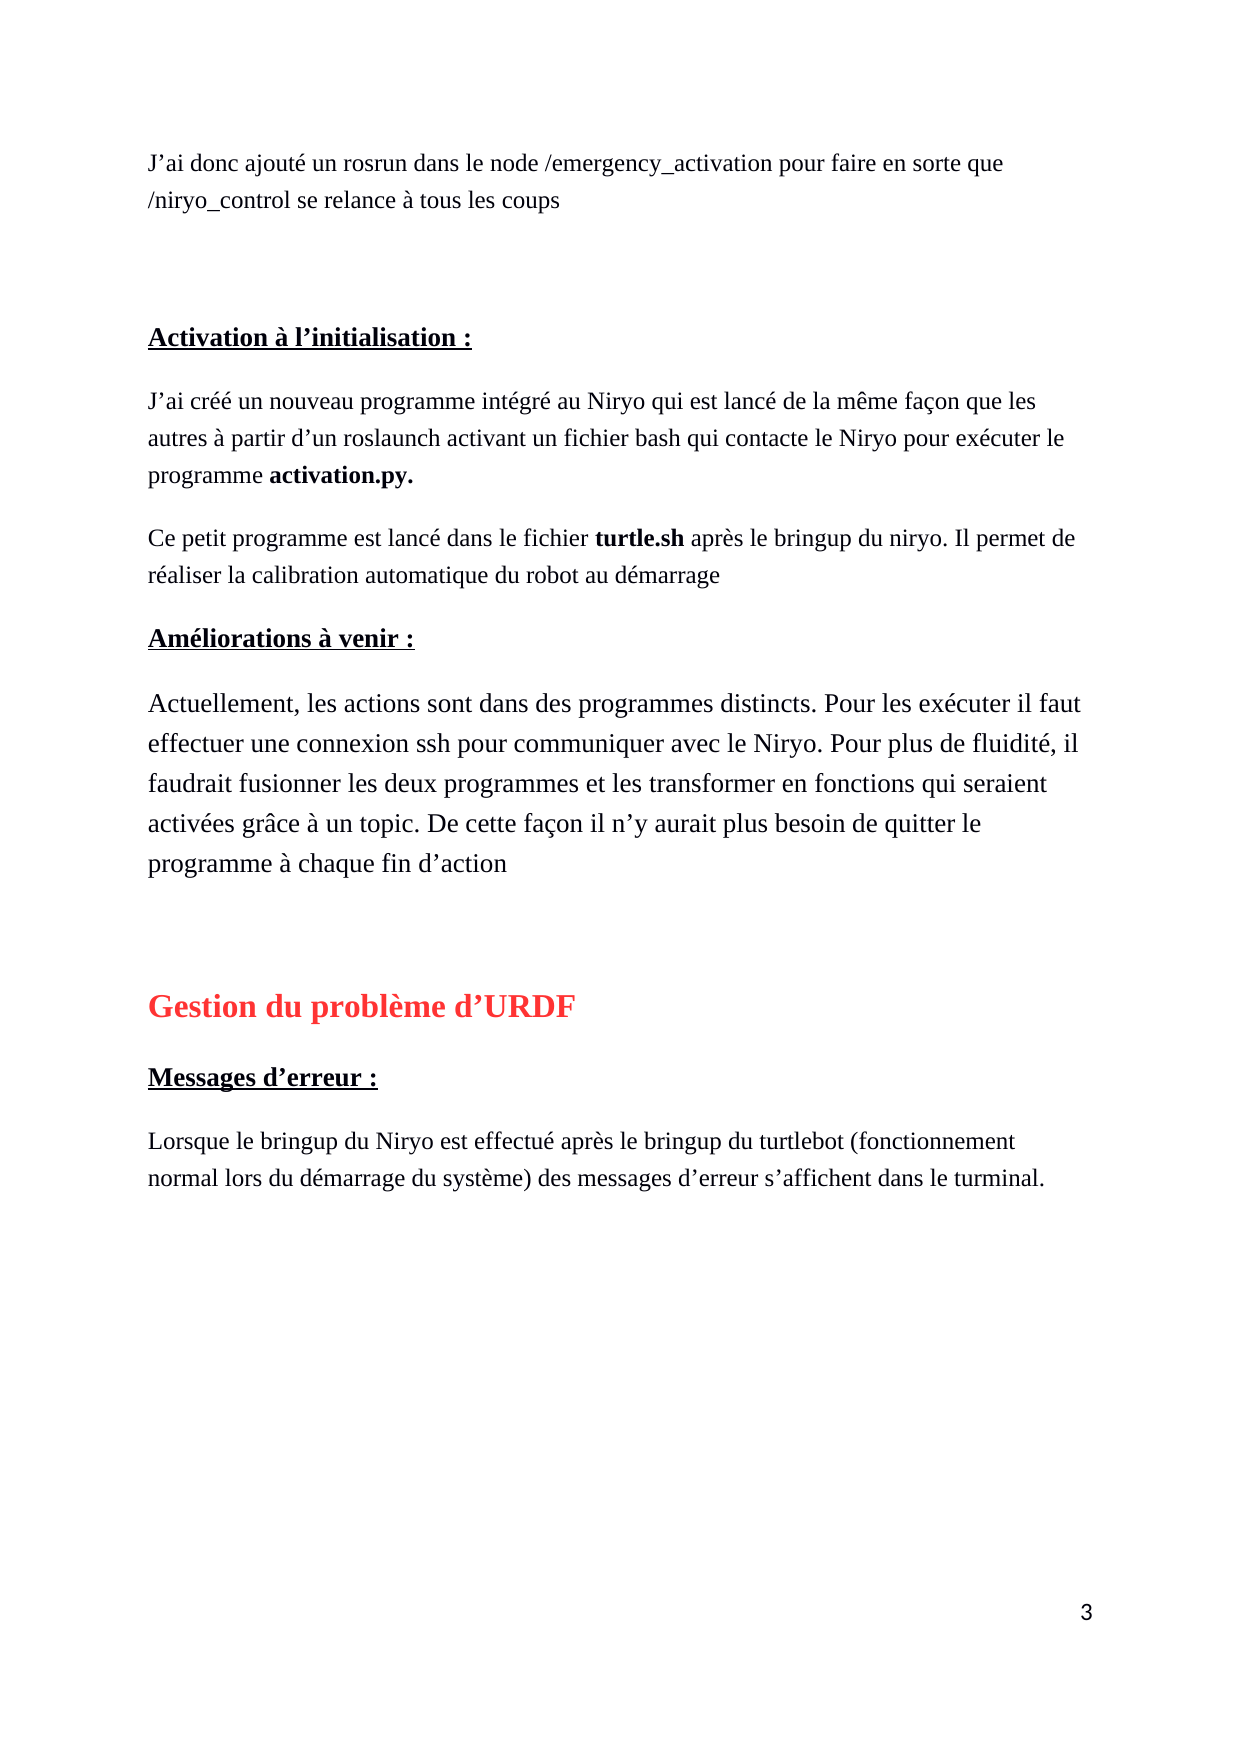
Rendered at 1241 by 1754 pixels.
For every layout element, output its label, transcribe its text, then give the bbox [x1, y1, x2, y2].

text Améliorations à venir : [148, 622, 1092, 653]
text Actuellement, les actions sont dans des programmes distincts. Pour les exécuter il faut effectuer une connexion ssh pour communiquer avec le Niryo. Pour plus de fluidité, il faudrait fusionner les deux programmes et les transformer en fonctions qui seraient activées grâce à un topic. De cette façon il n’y aurait plus besoin de quitter le programme à chaque fin d’action [148, 687, 1092, 878]
text Activation à l’initialisation : [148, 321, 1092, 352]
text Lorsque le bringup du Niryo est effectué après le bringup du turtlebot (fonctionnement normal lors du démarrage du système) des messages d’erreur s’affichent dans le turminal. [148, 1126, 1092, 1192]
text Gestion du problème d’URDF [148, 987, 1092, 1025]
text Messages d’erreur : [148, 1061, 1092, 1092]
text J’ai créé un nouveau programme intégré au Niryo qui est lancé de la même façon que les autres à partir d’un roslaunch activant un fichier bash qui contacte le Niryo pour exécuter le programme activation.py. [148, 386, 1092, 489]
text Ce petit programme est lancé dans le fichier turtle.sh après le bringup du niryo. Il permet de réaliser la calibration automatique du robot au démarrage [148, 523, 1092, 588]
text J’ai donc ajouté un rosrun dans le node /emergency_activation pour faire en sorte que /niryo_control se relance à tous les coups [148, 148, 1092, 213]
